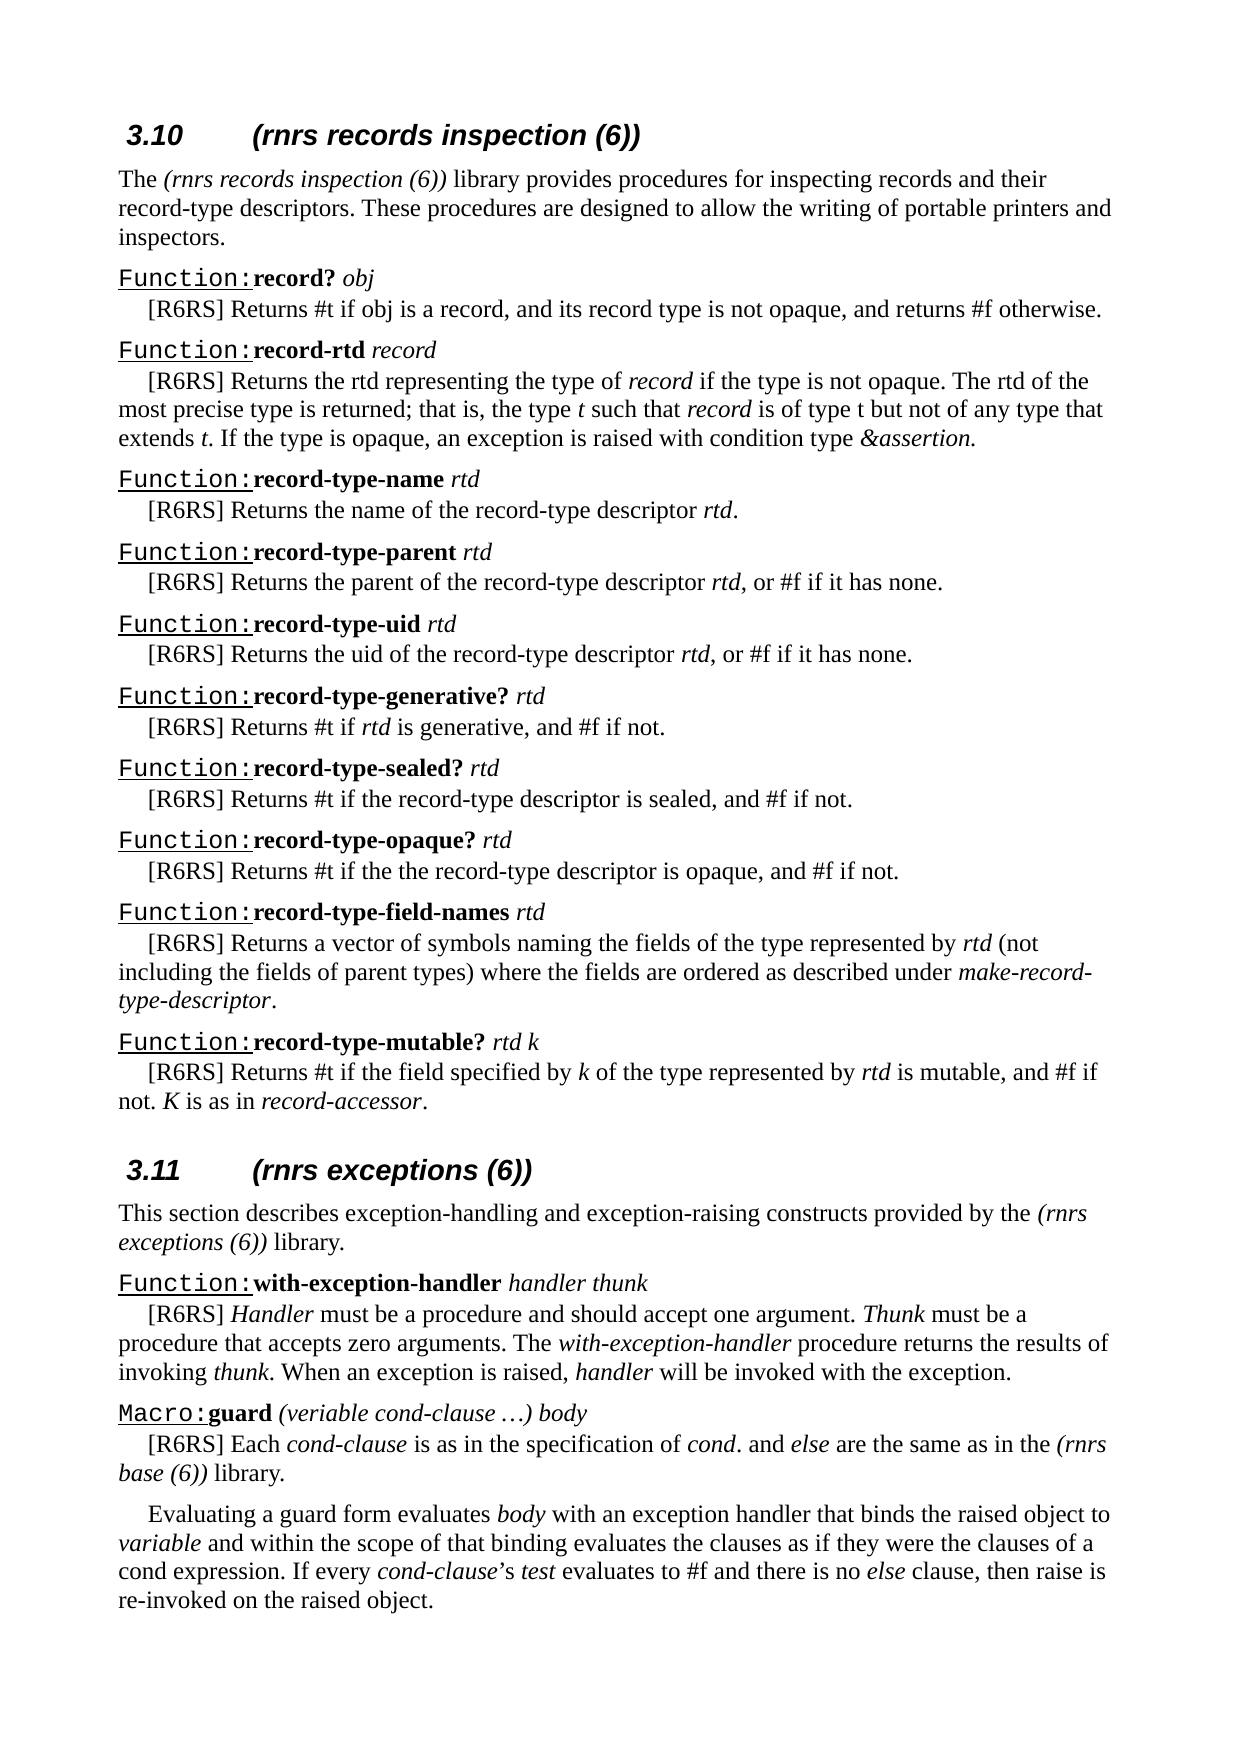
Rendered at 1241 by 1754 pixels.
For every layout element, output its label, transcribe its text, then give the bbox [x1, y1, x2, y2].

text Function:record? obj [118, 263, 1122, 294]
text [R6RS] Returns #t if rtd is generative, and #f if not. [118, 712, 1122, 740]
text The (rnrs records inspection (6)) library provides procedures for inspecting records and their record-type descriptors. These procedures are designed to allow the writing of portable printers and inspectors. [118, 164, 1122, 250]
subtitle (rnrs exceptions (6)) [118, 1152, 1122, 1186]
text [R6RS] Returns #t if the the record-type descriptor is opaque, and #f if not. [118, 856, 1122, 884]
subtitle (rnrs records inspection (6)) [118, 118, 1122, 152]
text Function:record-type-uid rtd [118, 609, 1122, 639]
text This section describes exception-handling and exception-raising constructs provided by the (rnrs exceptions (6)) library. [118, 1198, 1122, 1256]
text Macro:guard (veriable cond-clause …) body [118, 1398, 1122, 1429]
text [R6RS] Returns the rtd representing the type of record if the type is not opaque. The rtd of the most precise type is returned; that is, the type t such that record is of type t but not of any type that extends t. If the type is opaque, an exception is raised with condition type &assertion. [118, 366, 1122, 452]
text Function:record-rtd record [118, 335, 1122, 366]
text [R6RS] Returns a vector of symbols naming the fields of the type represented by rtd (not including the fields of parent types) where the fields are ordered as described under make-record-type-descriptor. [118, 928, 1122, 1014]
text Function:with-exception-handler handler thunk [118, 1268, 1122, 1299]
text Function:record-type-sealed? rtd [118, 753, 1122, 784]
text Evaluating a guard form evaluates body with an exception handler that binds the raised object to variable and within the scope of that binding evaluates the clauses as if they were the clauses of a cond expression. If every cond-clause’s test evaluates to #f and there is no else clause, then raise is re-invoked on the raised object. [118, 1499, 1122, 1614]
text Function:record-type-mutable? rtd k [118, 1027, 1122, 1057]
text Function:record-type-name rtd [118, 464, 1122, 495]
text Function:record-type-parent rtd [118, 537, 1122, 567]
text [R6RS] Returns the uid of the record-type descriptor rtd, or #f if it has none. [118, 639, 1122, 668]
text [R6RS] Returns the parent of the record-type descriptor rtd, or #f if it has none. [118, 567, 1122, 596]
text [R6RS] Returns #t if the field specified by k of the type represented by rtd is mutable, and #f if not. K is as in record-accessor. [118, 1057, 1122, 1115]
text Function:record-type-opaque? rtd [118, 825, 1122, 856]
text Function:record-type-field-names rtd [118, 897, 1122, 928]
text [R6RS] Each cond-clause is as in the specification of cond. and else are the same as in the (rnrs base (6)) library. [118, 1429, 1122, 1486]
text [R6RS] Returns #t if obj is a record, and its record type is not opaque, and returns #f otherwise. [118, 294, 1122, 322]
text [R6RS] Returns #t if the record-type descriptor is sealed, and #f if not. [118, 784, 1122, 812]
text [R6RS] Returns the name of the record-type descriptor rtd. [118, 495, 1122, 524]
text [R6RS] Handler must be a procedure and should accept one argument. Thunk must be a procedure that accepts zero arguments. The with-exception-handler procedure returns the results of invoking thunk. When an exception is raised, handler will be invoked with the exception. [118, 1299, 1122, 1386]
text Function:record-type-generative? rtd [118, 681, 1122, 712]
